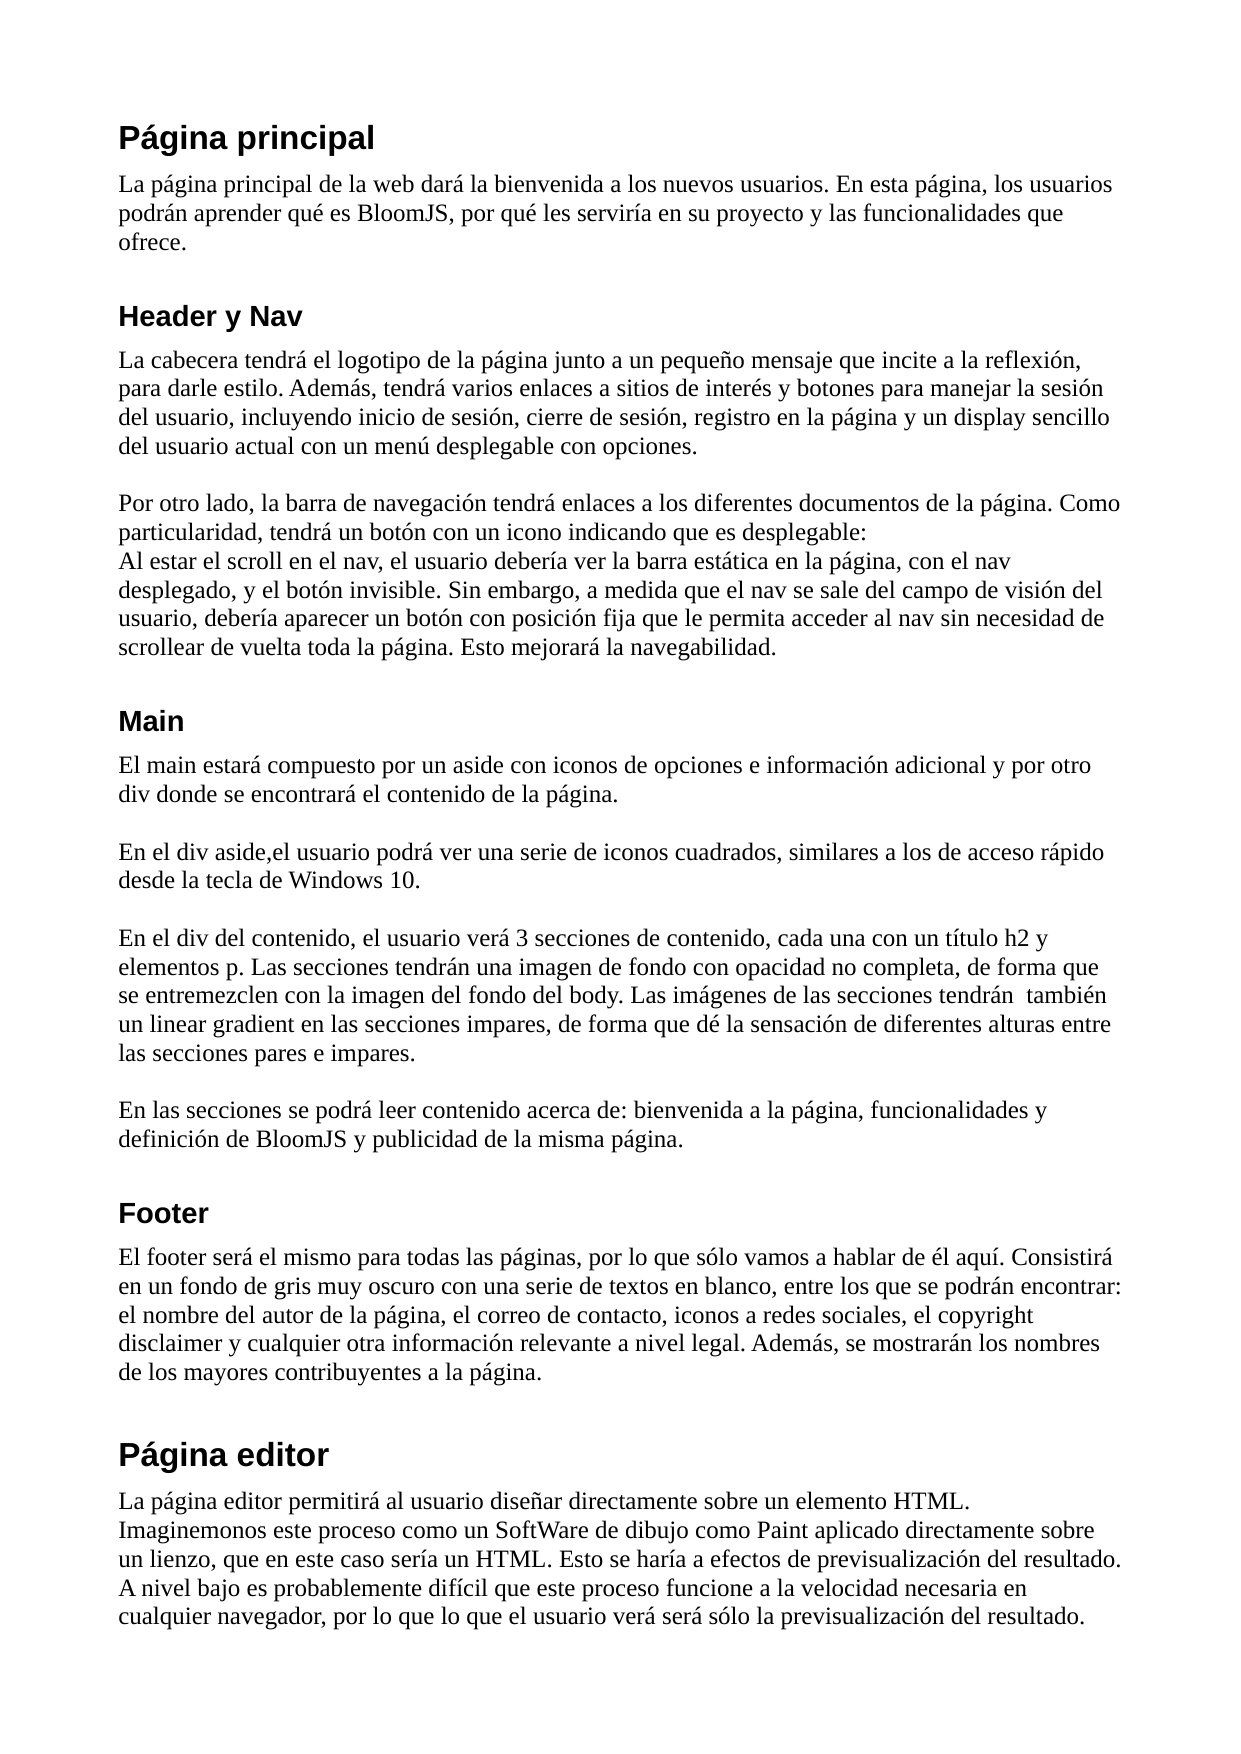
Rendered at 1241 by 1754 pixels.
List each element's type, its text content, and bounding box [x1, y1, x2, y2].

subtitle Página principal [118, 118, 1122, 157]
subtitle Footer [118, 1196, 1122, 1230]
subtitle Header y Nav [118, 299, 1122, 332]
text El footer será el mismo para todas las páginas, por lo que sólo vamos a hablar de él aquí. Consistirá en un fondo de gris muy oscuro con una serie de textos en blanco, entre los que se podrán encontrar: el nombre del autor de la página, el correo de contacto, iconos a redes sociales, el copyright disclaimer y cualquier otra información relevante a nivel legal. Además, se mostrarán los nombres de los mayores contribuyentes a la página. [118, 1242, 1122, 1386]
subtitle Main [118, 704, 1122, 738]
subtitle Página editor [118, 1436, 1122, 1474]
text La página principal de la web dará la bienvenida a los nuevos usuarios. En esta página, los usuarios podrán aprender qué es BloomJS, por qué les serviría en su proyecto y las funcionalidades que ofrece. [118, 169, 1122, 255]
text En el div aside,el usuario podrá ver una serie de iconos cuadrados, similares a los de acceso rápido desde la tecla de Windows 10. [118, 837, 1122, 894]
text En las secciones se podrá leer contenido acerca de: bienvenida a la página, funcionalidades y definición de BloomJS y publicidad de la misma página. [118, 1095, 1122, 1153]
text Al estar el scroll en el nav, el usuario debería ver la barra estática en la página, con el nav desplegado, y el botón invisible. Sin embargo, a medida que el nav se sale del campo de visión del usuario, debería aparecer un botón con posición fija que le permita acceder al nav sin necesidad de scrollear de vuelta toda la página. Esto mejorará la navegabilidad. [118, 546, 1122, 661]
text La página editor permitirá al usuario diseñar directamente sobre un elemento HTML. Imaginemonos este proceso como un SoftWare de dibujo como Paint aplicado directamente sobre un lienzo, que en este caso sería un HTML. Esto se haría a efectos de previsualización del resultado. A nivel bajo es probablemente difícil que este proceso funcione a la velocidad necesaria en cualquier navegador, por lo que lo que el usuario verá será sólo la previsualización del resultado. [118, 1486, 1122, 1630]
text La cabecera tendrá el logotipo de la página junto a un pequeño mensaje que incite a la reflexión, para darle estilo. Además, tendrá varios enlaces a sitios de interés y botones para manejar la sesión del usuario, incluyendo inicio de sesión, cierre de sesión, registro en la página y un display sencillo del usuario actual con un menú desplegable con opciones. [118, 345, 1122, 460]
text El main estará compuesto por un aside con iconos de opciones e información adicional y por otro div donde se encontrará el contenido de la página. [118, 750, 1122, 808]
text Por otro lado, la barra de navegación tendrá enlaces a los diferentes documentos de la página. Como particularidad, tendrá un botón con un icono indicando que es desplegable: [118, 488, 1122, 546]
text En el div del contenido, el usuario verá 3 secciones de contenido, cada una con un título h2 y elementos p. Las secciones tendrán una imagen de fondo con opacidad no completa, de forma que se entremezclen con la imagen del fondo del body. Las imágenes de las secciones tendrán también un linear gradient en las secciones impares, de forma que dé la sensación de diferentes alturas entre las secciones pares e impares. [118, 923, 1122, 1067]
